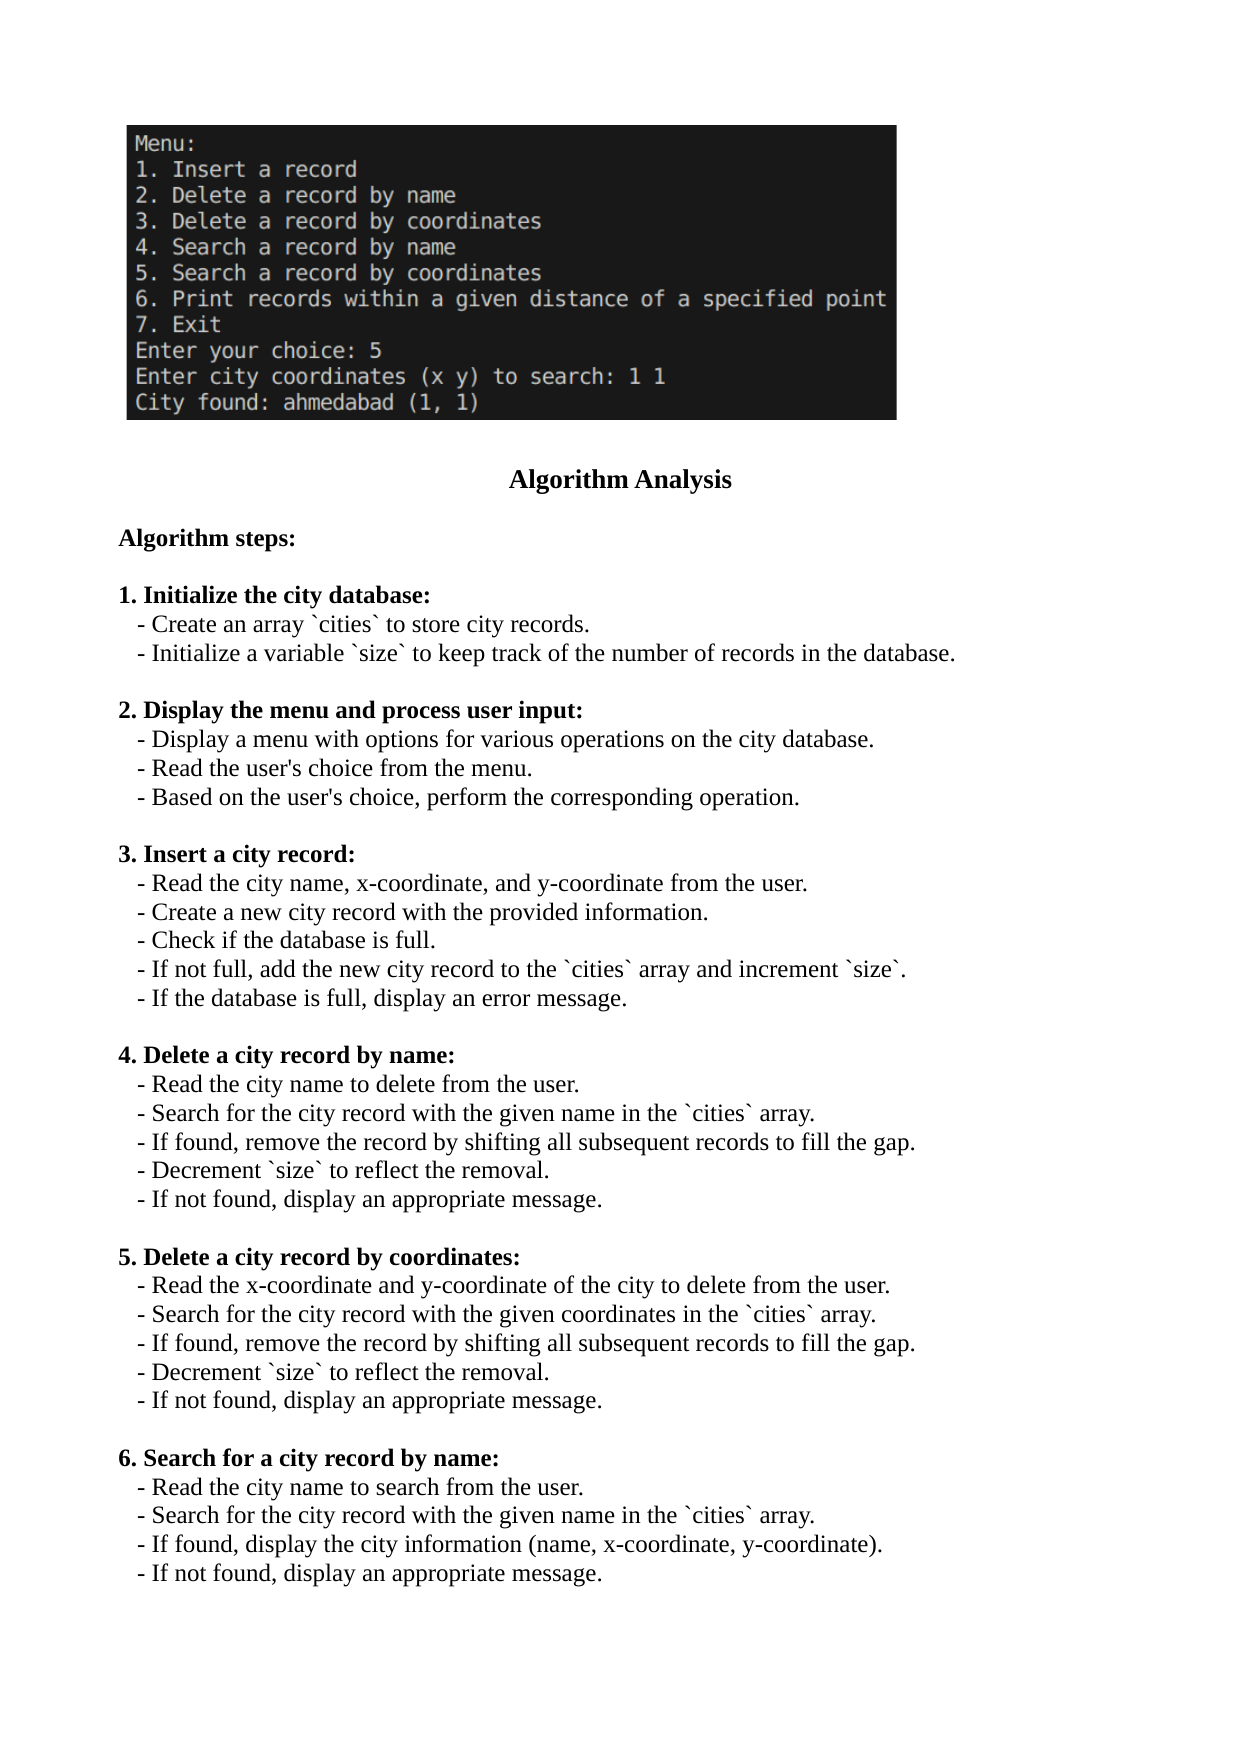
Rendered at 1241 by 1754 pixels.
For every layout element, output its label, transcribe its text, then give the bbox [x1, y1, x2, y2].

text 3. Insert a city record: [118, 839, 1122, 868]
text 1. Initialize the city database: [118, 581, 1122, 609]
text - Check if the database is full. [118, 926, 1122, 954]
text 5. Delete a city record by coordinates: [118, 1242, 1122, 1271]
text - If not found, display an appropriate message. [118, 1558, 1122, 1587]
text Algorithm steps: [118, 523, 1122, 552]
text - If not full, add the new city record to the `cities` array and increment `size`. [118, 954, 1122, 983]
text - If not found, display an appropriate message. [118, 1386, 1122, 1414]
text - Display a menu with options for various operations on the city database. [118, 724, 1122, 753]
text - Read the user's choice from the menu. [118, 753, 1122, 782]
text Algorithm Analysis [118, 463, 1122, 494]
picture [126, 125, 897, 420]
text - If not found, display an appropriate message. [118, 1184, 1122, 1213]
text - If found, remove the record by shifting all subsequent records to fill the gap. [118, 1127, 1122, 1156]
text - Based on the user's choice, perform the corresponding operation. [118, 782, 1122, 811]
text - Decrement `size` to reflect the removal. [118, 1357, 1122, 1386]
text - If the database is full, display an error message. [118, 983, 1122, 1012]
text - Create an array `cities` to store city records. [118, 609, 1122, 638]
text - Read the x-coordinate and y-coordinate of the city to delete from the user. [118, 1271, 1122, 1299]
text - Search for the city record with the given coordinates in the `cities` array. [118, 1299, 1122, 1328]
text - Create a new city record with the provided information. [118, 897, 1122, 926]
text - If found, remove the record by shifting all subsequent records to fill the gap. [118, 1328, 1122, 1357]
text - Read the city name to delete from the user. [118, 1069, 1122, 1098]
text 4. Delete a city record by name: [118, 1041, 1122, 1069]
text - Read the city name to search from the user. [118, 1472, 1122, 1501]
text - Initialize a variable `size` to keep track of the number of records in the database. [118, 638, 1122, 667]
text - If found, display the city information (name, x-coordinate, y-coordinate). [118, 1529, 1122, 1558]
text - Search for the city record with the given name in the `cities` array. [118, 1098, 1122, 1127]
text - Read the city name, x-coordinate, and y-coordinate from the user. [118, 868, 1122, 897]
text 6. Search for a city record by name: [118, 1443, 1122, 1472]
text - Search for the city record with the given name in the `cities` array. [118, 1501, 1122, 1529]
text 2. Display the menu and process user input: [118, 696, 1122, 724]
text - Decrement `size` to reflect the removal. [118, 1156, 1122, 1184]
